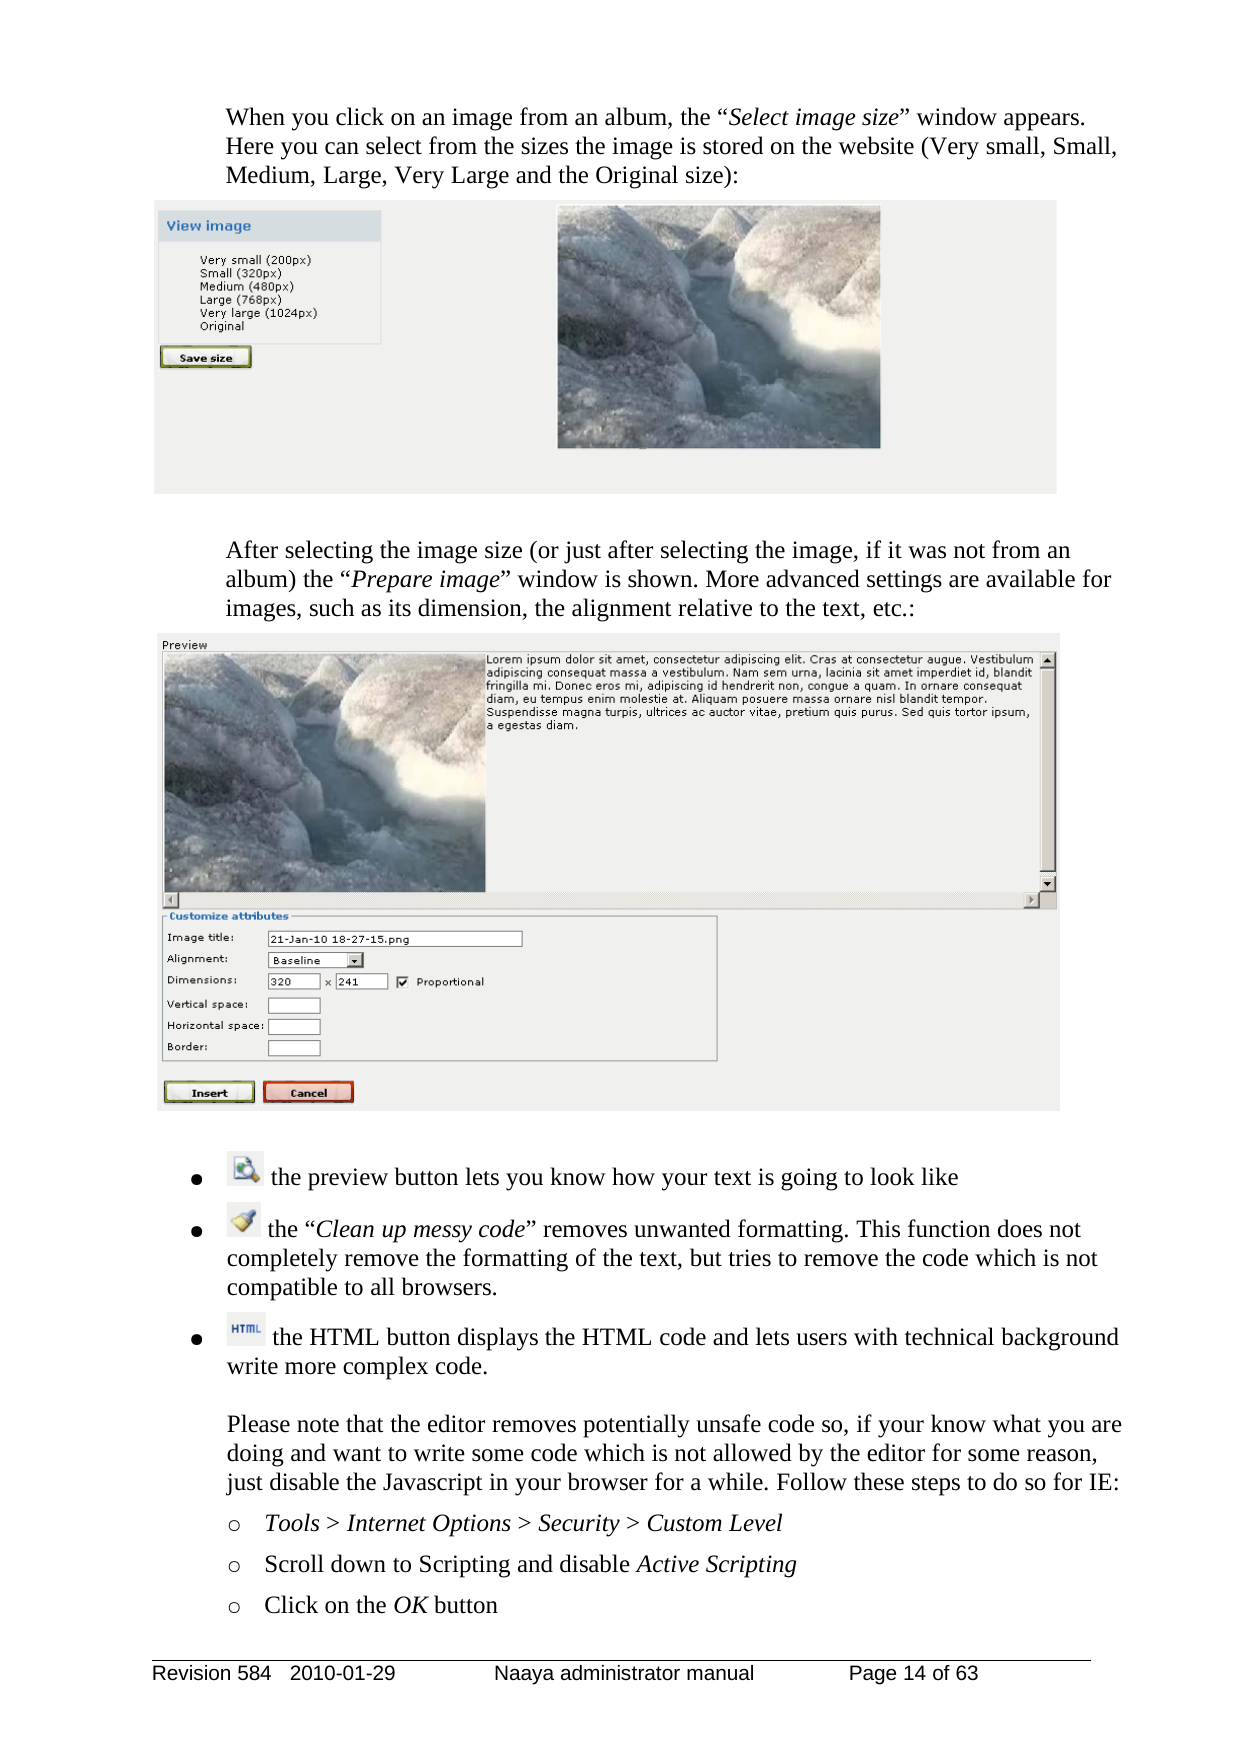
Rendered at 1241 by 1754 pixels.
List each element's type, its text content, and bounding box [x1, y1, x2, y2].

picture [154, 200, 1057, 494]
picture [226, 1151, 264, 1186]
list the preview button lets you know how your text is going to look like [189, 1151, 1128, 1191]
picture [157, 633, 1060, 1111]
picture [226, 1312, 266, 1346]
picture [226, 1202, 261, 1237]
list the “Clean up messy code” removes unwanted formatting. This function does not completely remove the formatting of the text, but tries to remove the code which is not compatible to all browsers. [189, 1203, 1128, 1301]
list Scroll down to Scripting and disable Active Scripting [227, 1549, 1128, 1578]
text When you click on an image from an album, the “Select image size” window appears. Here you can select from the sizes the image is stored on the website (Very small, Small, Medium, Large, Very Large and the Original size): [225, 102, 1128, 189]
text After selecting the image size (or just after selecting the image, if it was not from an album) the “Prepare image” window is shown. More advanced settings are available for images, such as its dimension, the alignment relative to the text, etc.: [225, 535, 1128, 622]
list Click on the OK button [227, 1589, 1128, 1619]
list the HTML button displays the HTML code and lets users with technical background write more complex code. Please note that the editor removes potentially unsafe code so, if your know what you are doing and want to write some code which is not allowed by the editor for some reason, just disable the Javascript in your browser for a while. Follow these steps to do so for IE: [189, 1312, 1128, 1496]
list Tools > Internet Options > Security > Custom Level [227, 1508, 1128, 1537]
